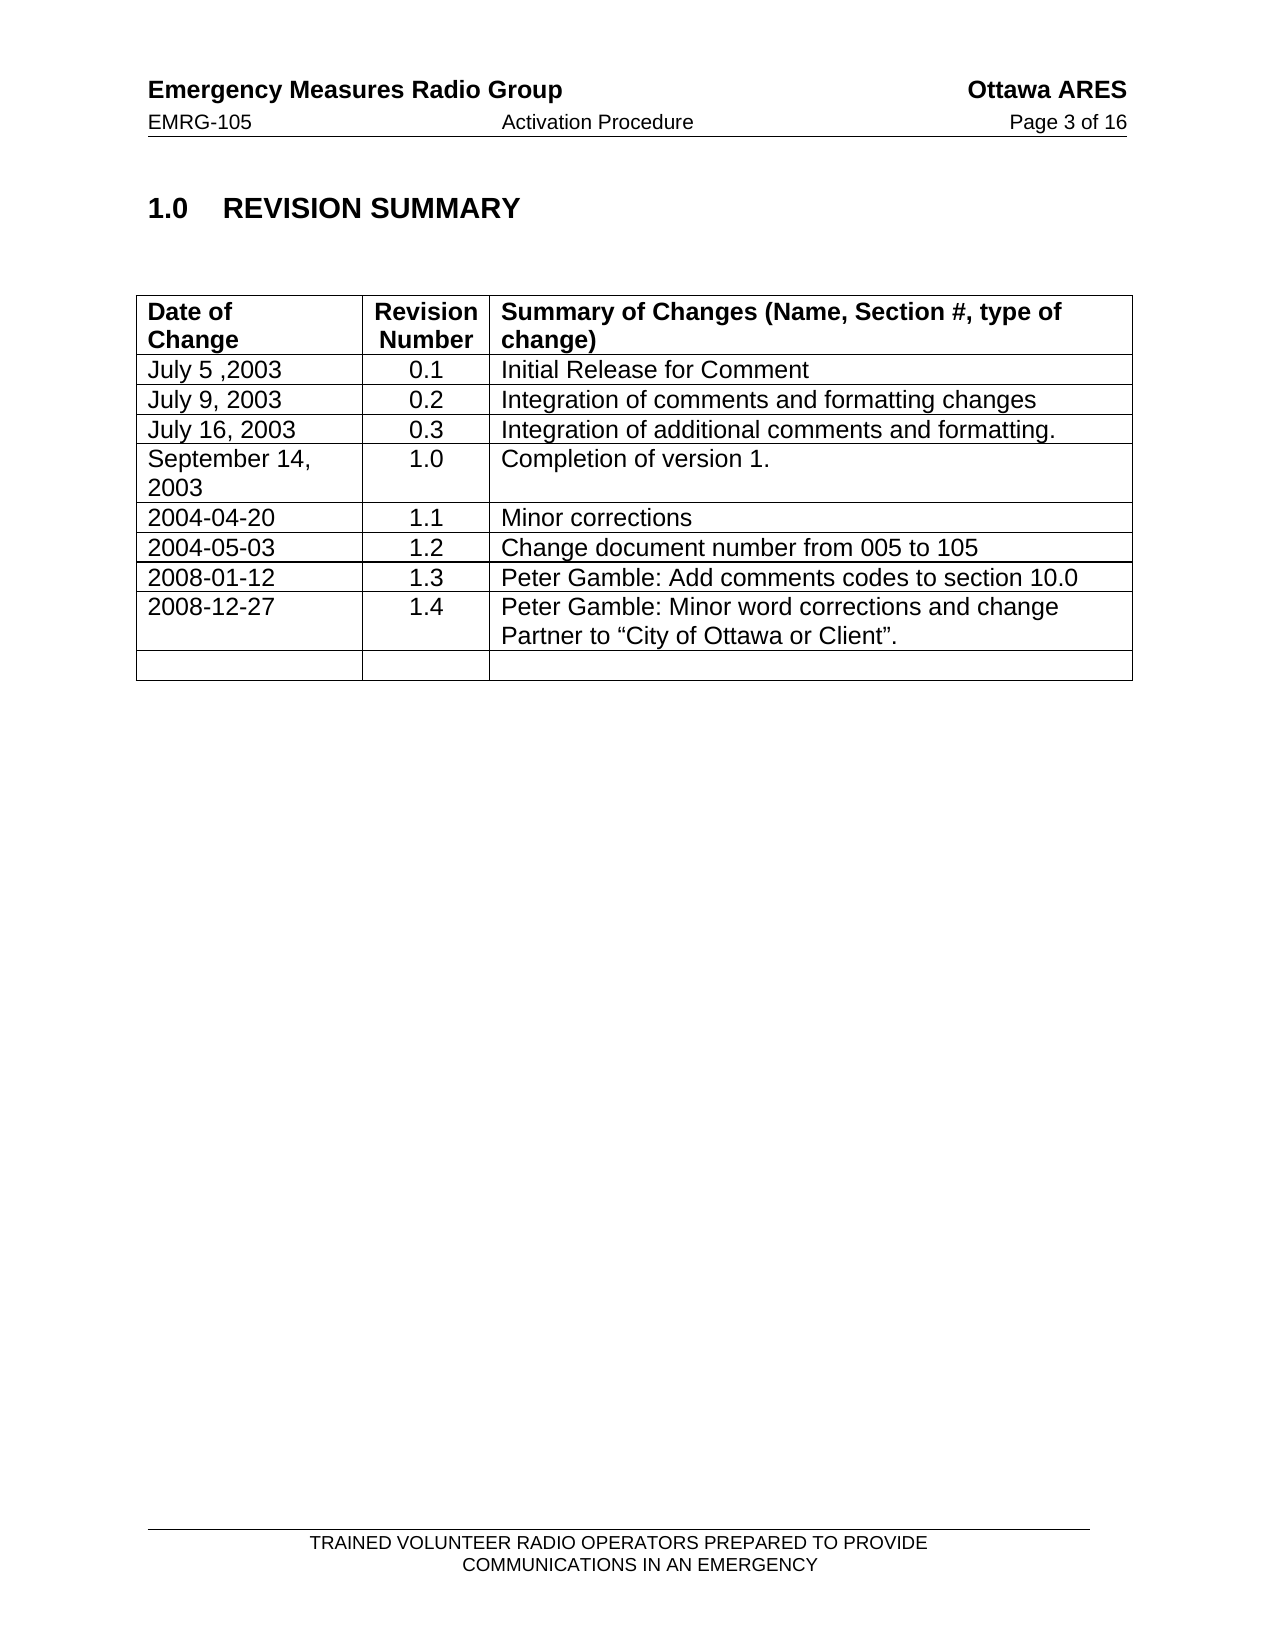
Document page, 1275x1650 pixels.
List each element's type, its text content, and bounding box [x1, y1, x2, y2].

table_cell 1.3 [363, 563, 489, 591]
subtitle 1.0 REVISION SUMMARY [148, 191, 1127, 224]
table_header Date of Change [137, 296, 362, 354]
table_header Revision Number [363, 296, 489, 354]
table_header Summary of Changes (Name, Section #, type of change) [490, 296, 1132, 354]
table_cell 2004-04-20 [137, 503, 362, 532]
table_cell Integration of comments and formatting changes [490, 385, 1132, 413]
table_cell Integration of additional comments and formatting. [490, 415, 1132, 443]
table_cell [363, 651, 489, 679]
table_cell 2008-01-12 [137, 563, 362, 591]
table_cell 1.1 [363, 503, 489, 532]
table_cell Change document number from 005 to 105 [490, 533, 1132, 561]
table_cell July 9, 2003 [137, 385, 362, 413]
table_cell Peter Gamble: Minor word corrections and change Partner to “City of Ottawa or Client”. [490, 592, 1132, 650]
table_cell 0.1 [363, 355, 489, 384]
table_cell 1.4 [363, 592, 489, 650]
table_cell September 14, 2003 [137, 444, 362, 502]
table_cell Peter Gamble: Add comments codes to section 10.0 [490, 563, 1132, 591]
table_cell 1.0 [363, 444, 489, 502]
table_cell Initial Release for Comment [490, 355, 1132, 384]
table_cell 1.2 [363, 533, 489, 561]
table_cell [137, 651, 362, 679]
table_cell Minor corrections [490, 503, 1132, 532]
table_cell 2004-05-03 [137, 533, 362, 561]
table_cell July 16, 2003 [137, 415, 362, 443]
table_cell July 5 ,2003 [137, 355, 362, 384]
table_cell [490, 651, 1132, 679]
table_cell 2008-12-27 [137, 592, 362, 650]
table_cell 0.2 [363, 385, 489, 413]
table_cell 0.3 [363, 415, 489, 443]
table_cell Completion of version 1. [490, 444, 1132, 502]
